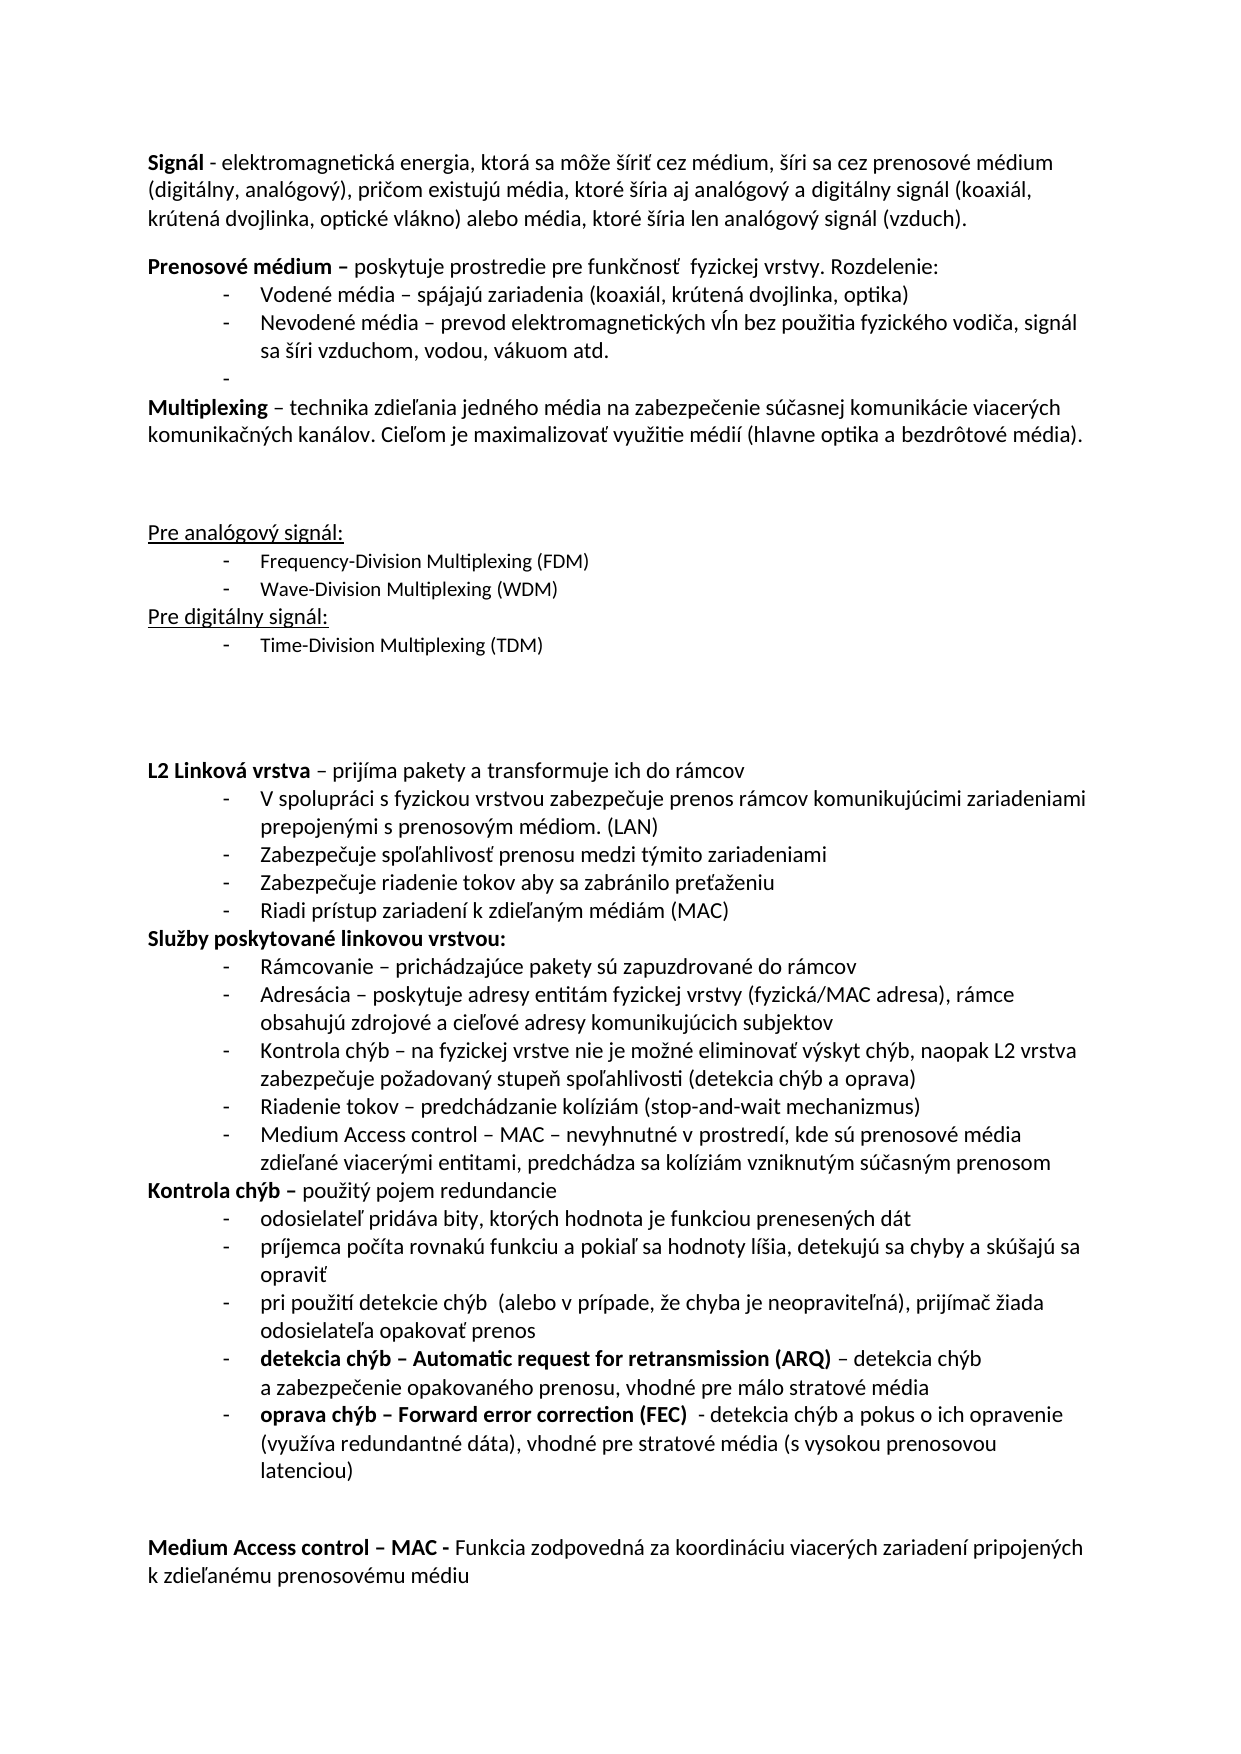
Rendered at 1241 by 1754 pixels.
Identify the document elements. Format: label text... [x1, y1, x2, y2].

list príjemca počíta rovnakú funkciu a pokiaľ sa hodnoty líšia, detekujú sa chyby a skúšajú sa opraviť [223, 1232, 1093, 1288]
text Pre analógový signál: [148, 518, 1093, 546]
text Medium Access control – MAC - Funkcia zodpovedná za koordináciu viacerých zariadení pripojených k zdieľanému prenosovému médiu [148, 1533, 1093, 1589]
list Medium Access control – MAC – nevyhnutné v prostredí, kde sú prenosové média zdieľané viacerými entitami, predchádza sa kolíziám vzniknutým súčasným prenosom [223, 1120, 1093, 1176]
text Služby poskytované linkovou vrstvou: [148, 924, 1093, 952]
list Riadenie tokov – predchádzanie kolíziám (stop-and-wait mechanizmus) [223, 1092, 1093, 1120]
text L2 Linková vrstva – prijíma pakety a transformuje ich do rámcov [148, 756, 1093, 784]
list Zabezpečuje spoľahlivosť prenosu medzi týmito zariadeniami [223, 840, 1093, 868]
list odosielateľ pridáva bity, ktorých hodnota je funkciou prenesených dát [223, 1204, 1093, 1232]
list pri použití detekcie chýb (alebo v prípade, že chyba je neopraviteľná), prijímač žiada odosielateľa opakovať prenos [223, 1288, 1093, 1344]
list Rámcovanie – prichádzajúce pakety sú zapuzdrované do rámcov [223, 952, 1093, 980]
list Time-Division Multiplexing (TDM) [223, 630, 1093, 658]
text Signál - elektromagnetická energia, ktorá sa môže šíriť cez médium, šíri sa cez prenosové médium (digitálny, analógový), pričom existujú média, ktoré šíria aj analógový a digitálny signál (koaxiál, krútená dvojlinka, optické vlákno) alebo média, ktoré šíria len analógový signál (vzduch). [148, 148, 1093, 232]
list V spolupráci s fyzickou vrstvou zabezpečuje prenos rámcov komunikujúcimi zariadeniami prepojenými s prenosovým médiom. (LAN) [223, 784, 1093, 840]
list Riadi prístup zariadení k zdieľaným médiám (MAC) [223, 896, 1093, 924]
list Nevodené média – prevod elektromagnetických vĺn bez použitia fyzického vodiča, signál sa šíri vzduchom, vodou, vákuom atd. [223, 308, 1093, 364]
text Multiplexing – technika zdieľania jedného média na zabezpečenie súčasnej komunikácie viacerých komunikačných kanálov. Cieľom je maximalizovať využitie médií (hlavne optika a bezdrôtové média). [148, 393, 1093, 449]
text Pre digitálny signál: [148, 602, 1093, 630]
text Prenosové médium – poskytuje prostredie pre funkčnosť fyzickej vrstvy. Rozdelenie: [148, 252, 1093, 281]
list detekcia chýb – Automatic request for retransmission (ARQ) – detekcia chýb a zabezpečenie opakovaného prenosu, vhodné pre málo stratové média [223, 1344, 1093, 1401]
list Vodené média – spájajú zariadenia (koaxiál, krútená dvojlinka, optika) [223, 281, 1093, 308]
list Zabezpečuje riadenie tokov aby sa zabránilo preťaženiu [223, 868, 1093, 896]
list oprava chýb – Forward error correction (FEC) - detekcia chýb a pokus o ich opravenie (využíva redundantné dáta), vhodné pre stratové média (s vysokou prenosovou latenciou) [223, 1401, 1093, 1485]
list Adresácia – poskytuje adresy entitám fyzickej vrstvy (fyzická/MAC adresa), rámce obsahujú zdrojové a cieľové adresy komunikujúcich subjektov [223, 980, 1093, 1036]
list Frequency-Division Multiplexing (FDM) [223, 546, 1093, 574]
list Wave-Division Multiplexing (WDM) [223, 574, 1093, 602]
list Kontrola chýb – na fyzickej vrstve nie je možné eliminovať výskyt chýb, naopak L2 vrstva zabezpečuje požadovaný stupeň spoľahlivosti (detekcia chýb a oprava) [223, 1036, 1093, 1092]
text Kontrola chýb – použitý pojem redundancie [148, 1176, 1093, 1204]
